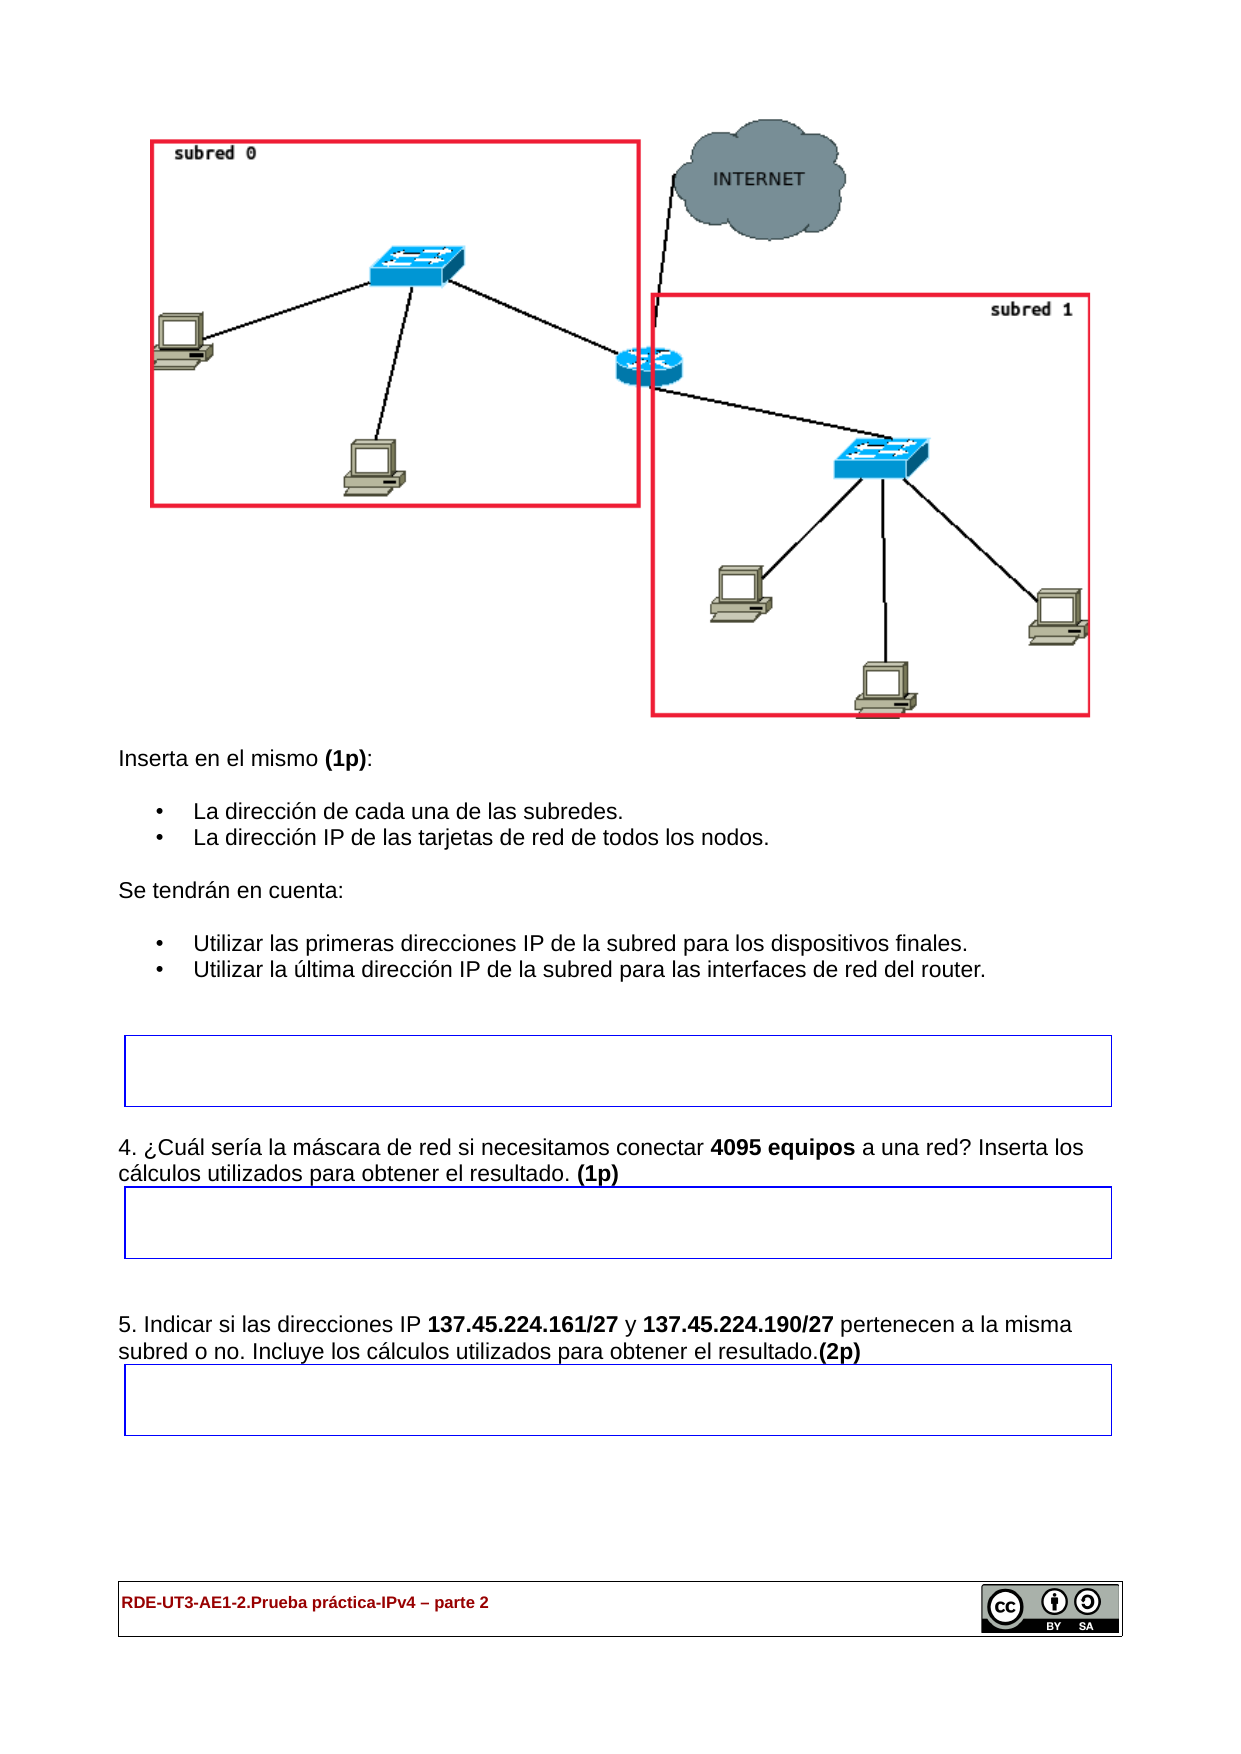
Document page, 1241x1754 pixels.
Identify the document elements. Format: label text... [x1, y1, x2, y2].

picture [981, 1584, 1119, 1633]
table_header [126, 1365, 1111, 1435]
list La dirección IP de las tarjetas de red de todos los nodos. [156, 824, 1122, 851]
text Inserta en el mismo (1p): [118, 745, 1122, 772]
list Utilizar las primeras direcciones IP de la subred para los dispositivos finales. [156, 930, 1122, 956]
text 4. ¿Cuál sería la máscara de red si necesitamos conectar 4095 equipos a una red? Inserta los cálculos utilizados para obtener el resultado. (1p) [118, 1134, 1122, 1186]
table_header [126, 1036, 1111, 1106]
text Se tendrán en cuenta: [118, 877, 1122, 903]
list La dirección de cada una de las subredes. [156, 798, 1122, 824]
text 5. Indicar si las direcciones IP 137.45.224.161/27 y 137.45.224.190/27 pertenecen a la misma subred o no. Incluye los cálculos utilizados para obtener el resultado.(2p) [118, 1311, 1122, 1364]
picture [150, 118, 1091, 719]
table_header [126, 1188, 1111, 1257]
list Utilizar la última dirección IP de la subred para las interfaces de red del router. [156, 956, 1122, 982]
